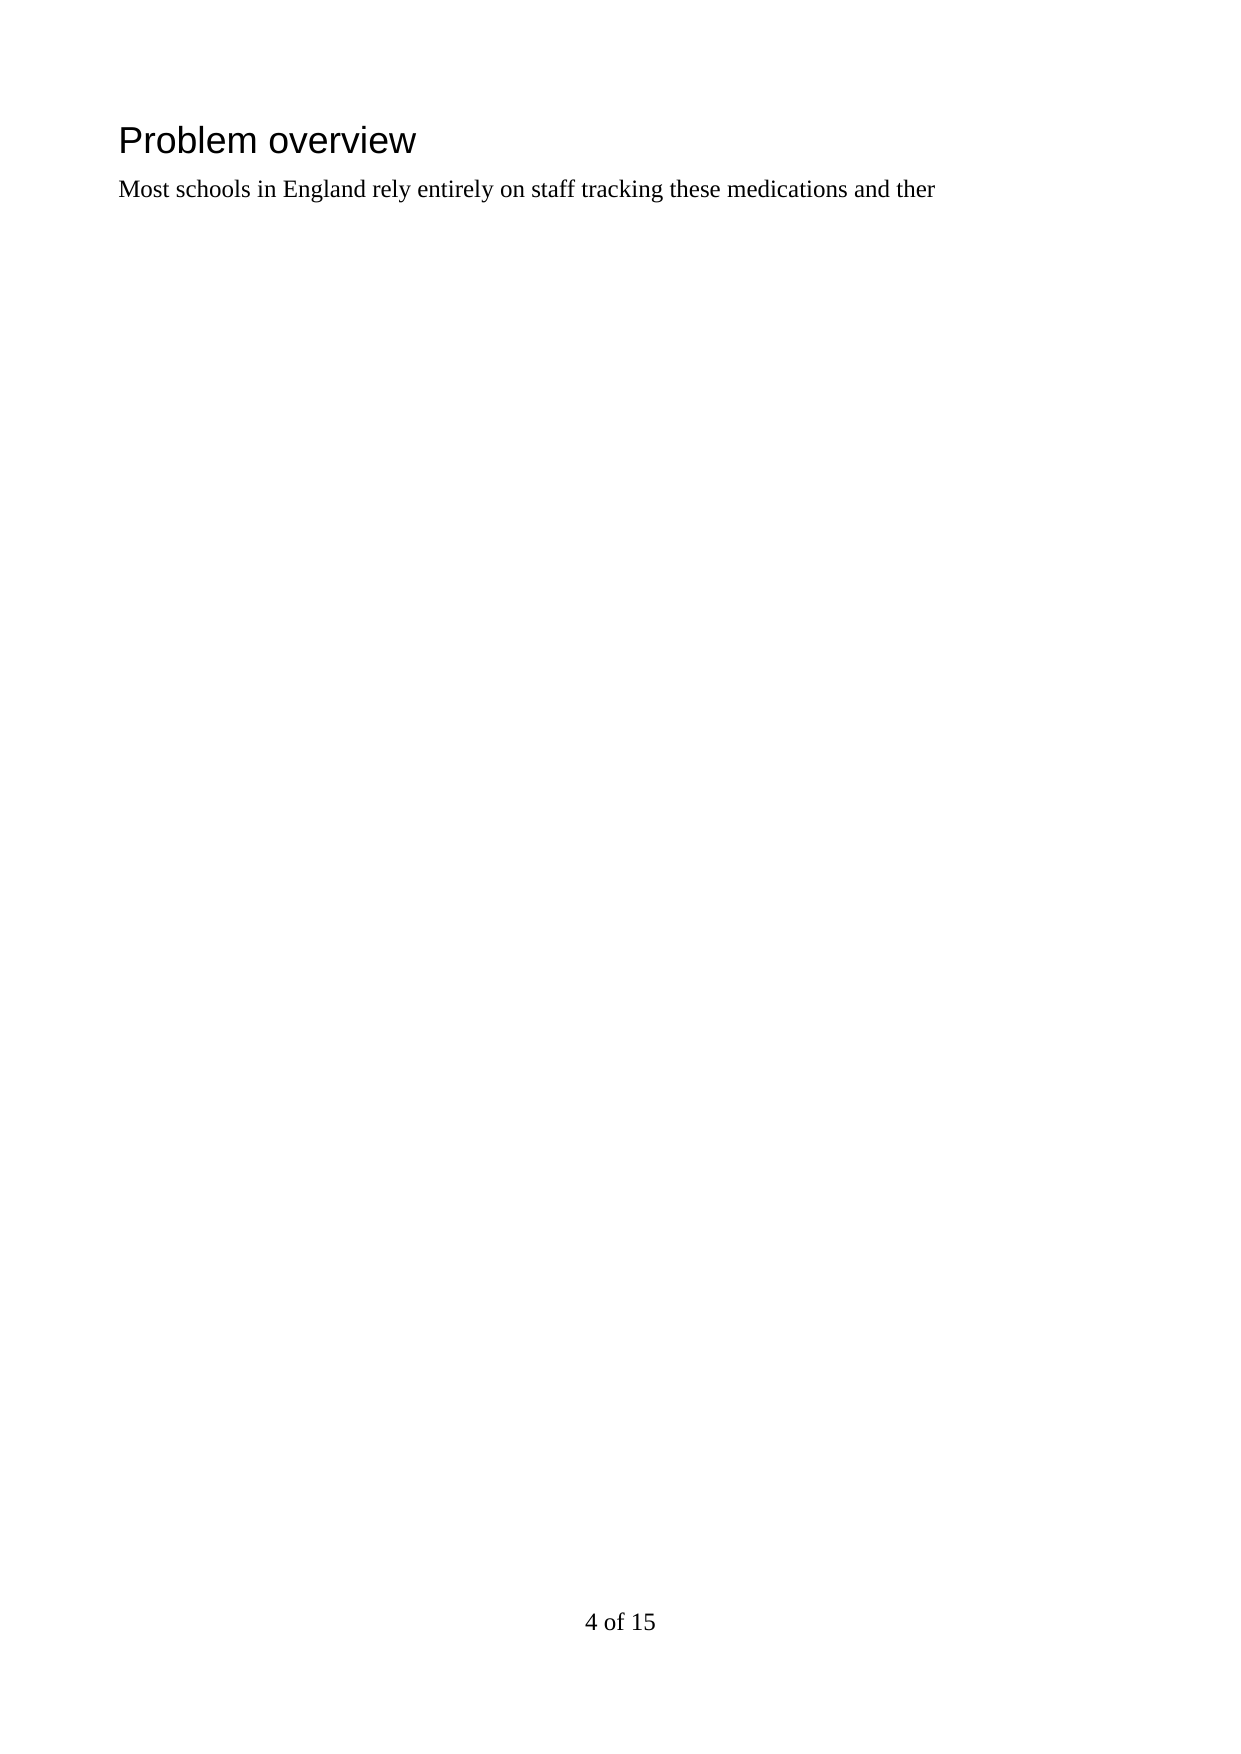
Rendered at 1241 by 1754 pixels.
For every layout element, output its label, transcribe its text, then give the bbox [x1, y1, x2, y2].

subtitle Problem overview [118, 118, 1122, 161]
text Most schools in England rely entirely on staff tracking these medications and ther [118, 174, 1122, 202]
